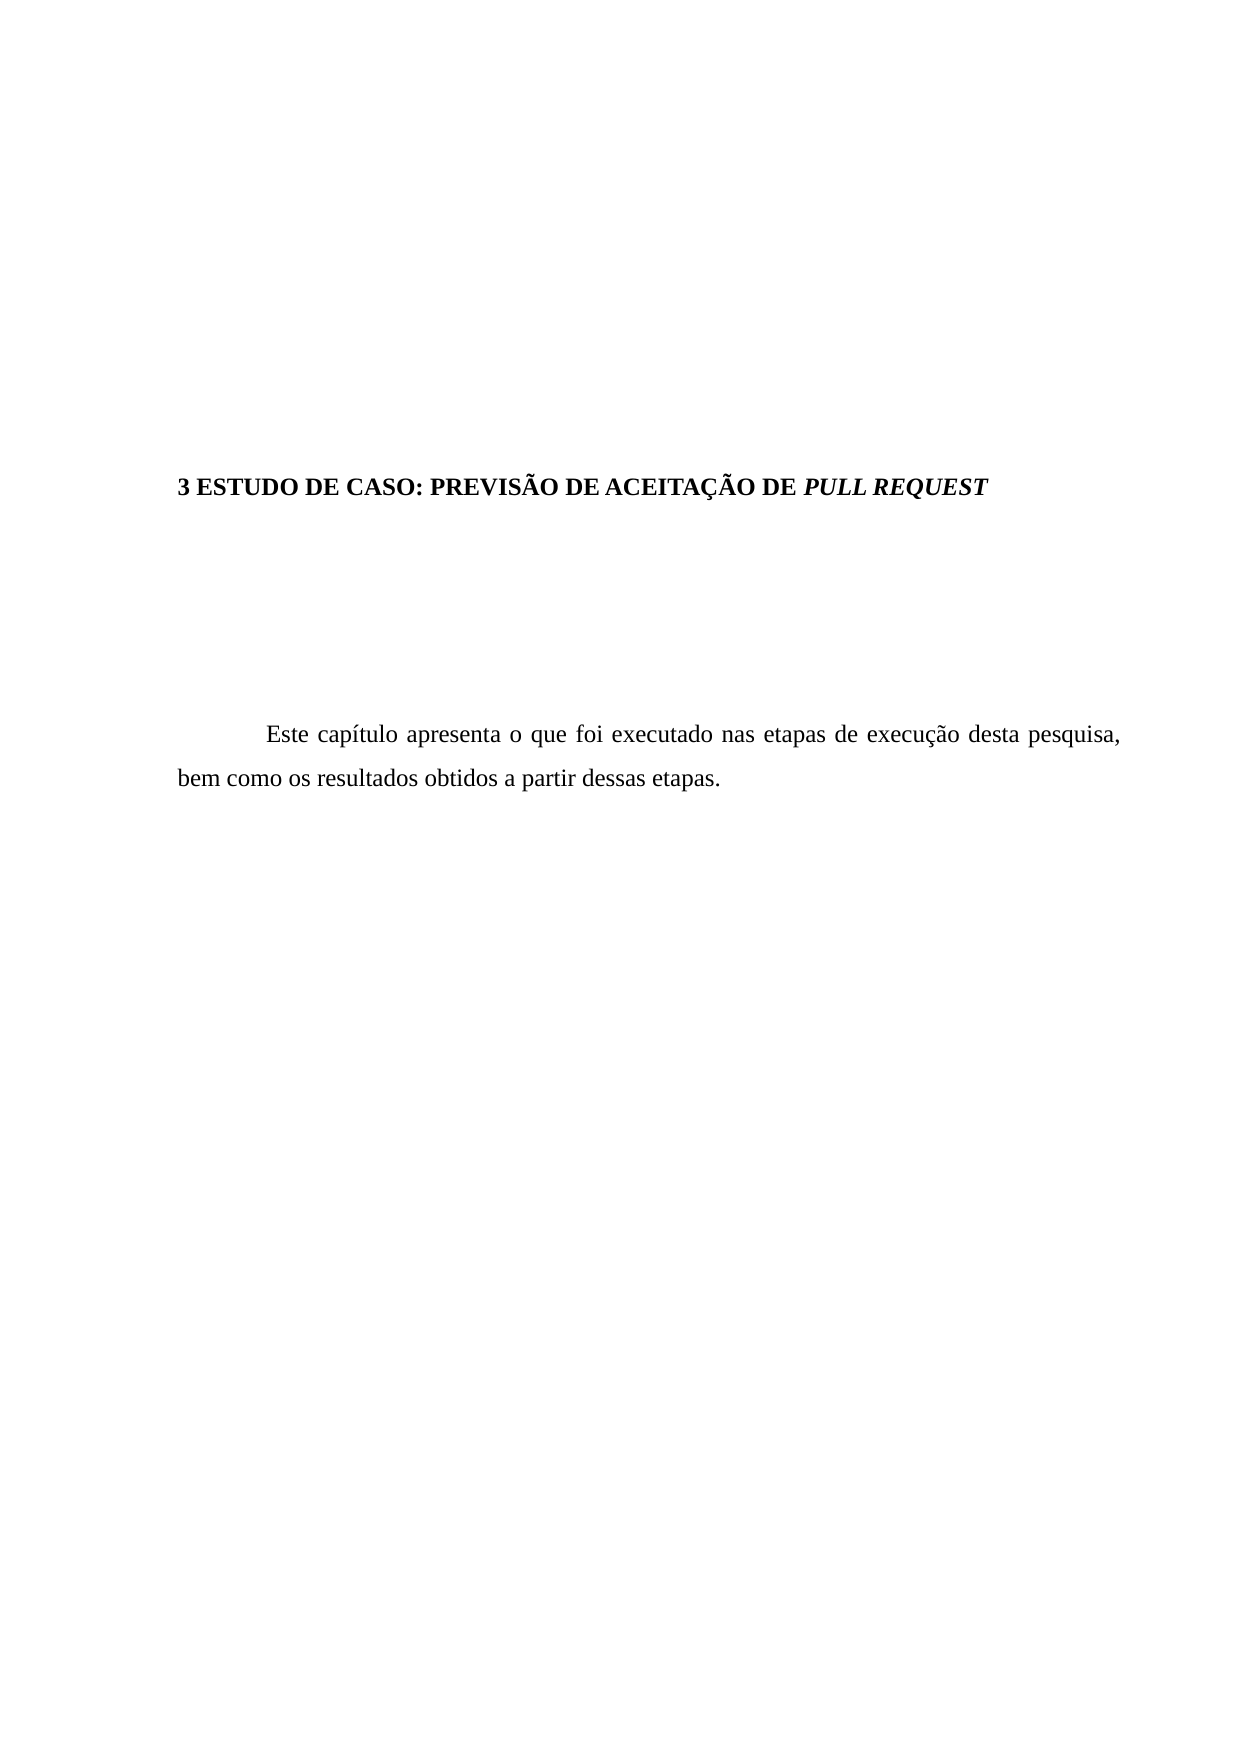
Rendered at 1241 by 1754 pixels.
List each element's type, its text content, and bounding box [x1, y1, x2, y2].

text Este capítulo apresenta o que foi executado nas etapas de execução desta pesquisa, bem como os resultados obtidos a partir dessas etapas. [177, 719, 1122, 791]
text 3 Estudo de Caso: Previsão de aceitação de Pull Request [177, 472, 1122, 501]
